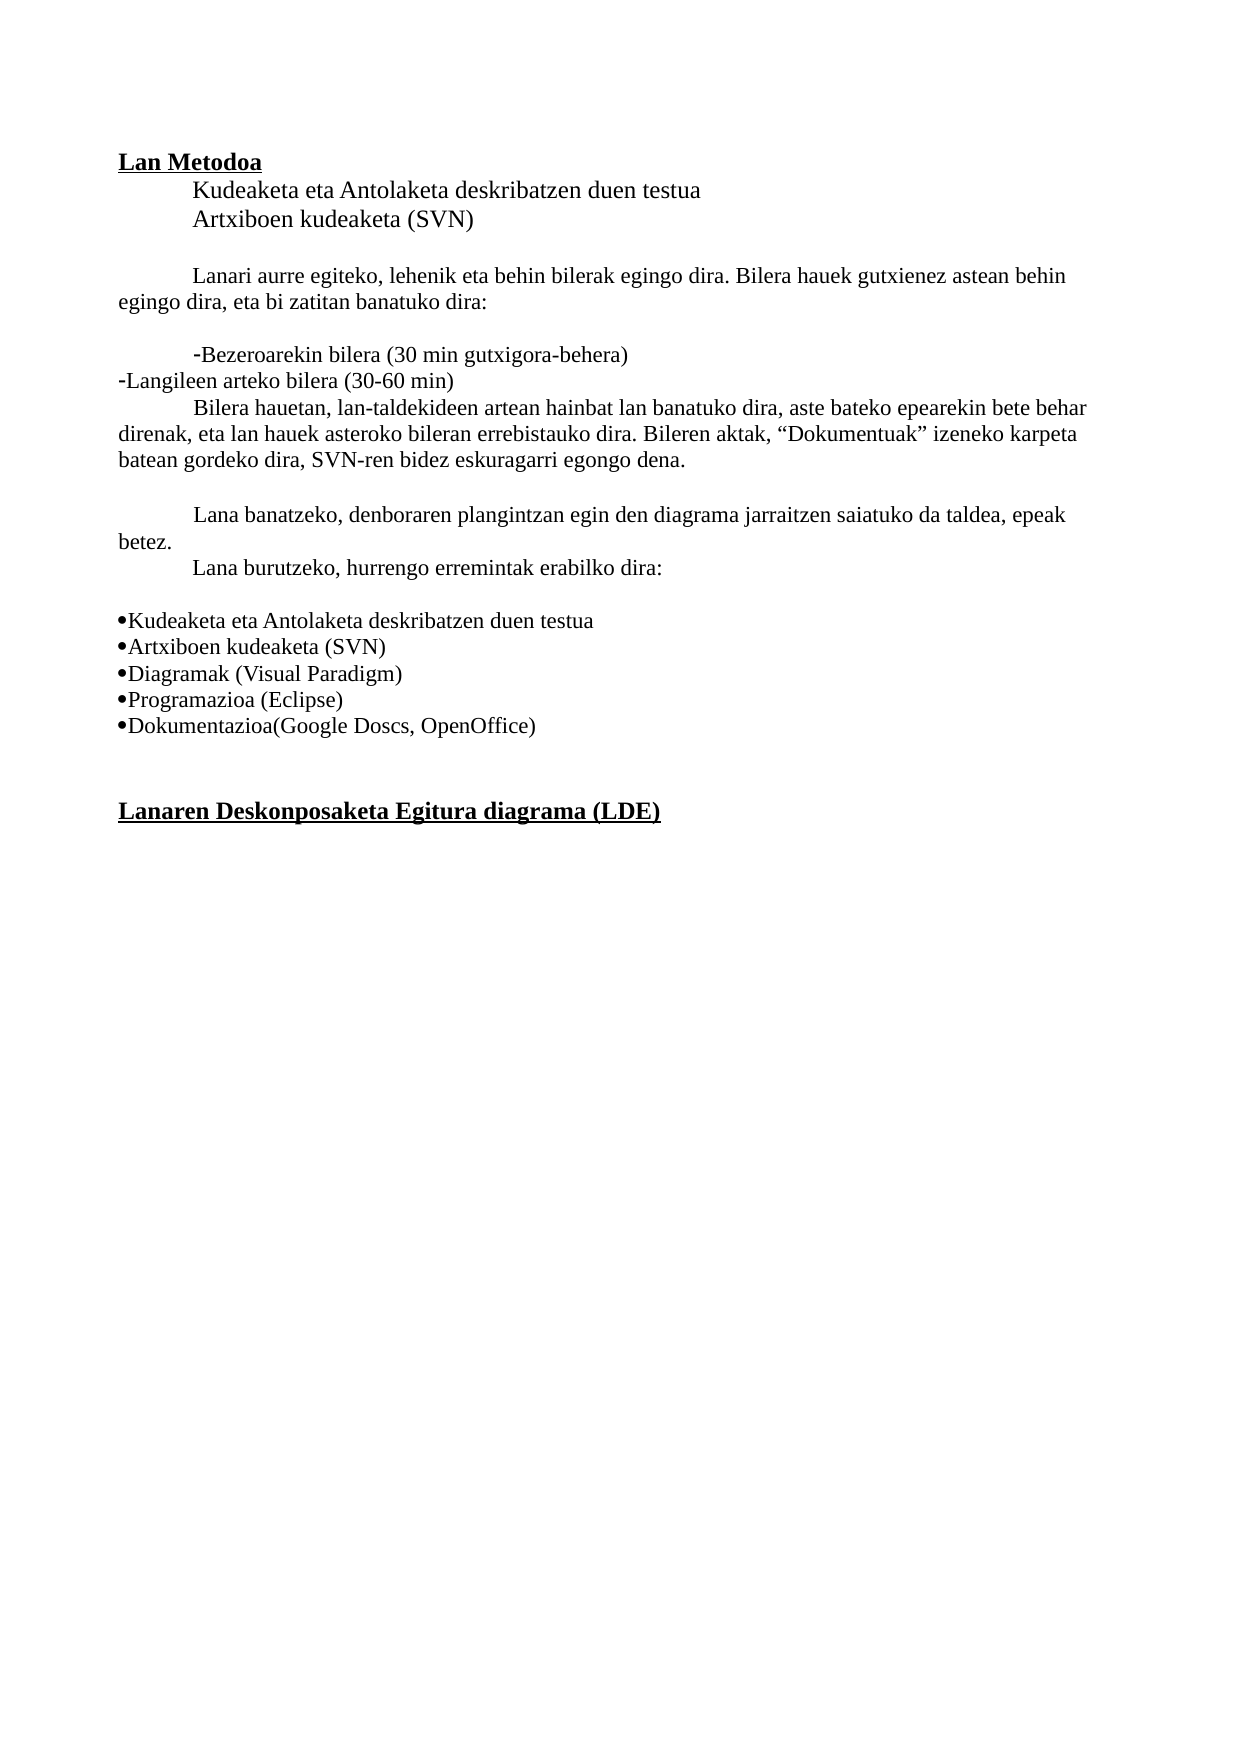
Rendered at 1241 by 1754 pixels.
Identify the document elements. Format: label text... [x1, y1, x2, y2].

text Lana banatzeko, denboraren plangintzan egin den diagrama jarraitzen saiatuko da taldea, epeak betez. [118, 501, 1122, 554]
list Langileen arteko bilera (30-60 min) [118, 367, 1122, 394]
text Lanaren Deskonposaketa Egitura diagrama (LDE) [118, 796, 1122, 825]
list Bezeroarekin bilera (30 min gutxigora-behera) [118, 341, 1122, 367]
text Bilera hauetan, lan-taldekideen artean hainbat lan banatuko dira, aste bateko epearekin bete behar direnak, eta lan hauek asteroko bileran errebistauko dira. Bileren aktak, “Dokumentuak” izeneko karpeta batean gordeko dira, SVN-ren bidez eskuragarri egongo dena. [118, 394, 1122, 473]
list Diagramak (Visual Paradigm) [118, 659, 1122, 686]
list Artxiboen kudeaketa (SVN) [118, 633, 1122, 659]
text Kudeaketa eta Antolaketa deskribatzen duen testua [118, 176, 1122, 204]
text Lana burutzeko, hurrengo erremintak erabilko dira: [118, 554, 1122, 581]
text Lan Metodoa [118, 147, 1122, 176]
text Lanari aurre egiteko, lehenik eta behin bilerak egingo dira. Bilera hauek gutxienez astean behin egingo dira, eta bi zatitan banatuko dira: [118, 262, 1122, 314]
list Programazioa (Eclipse) [118, 686, 1122, 712]
text Artxiboen kudeaketa (SVN) [118, 204, 1122, 233]
list Kudeaketa eta Antolaketa deskribatzen duen testua [118, 607, 1122, 633]
list Dokumentazioa(Google Doscs, OpenOffice) [118, 712, 1122, 739]
